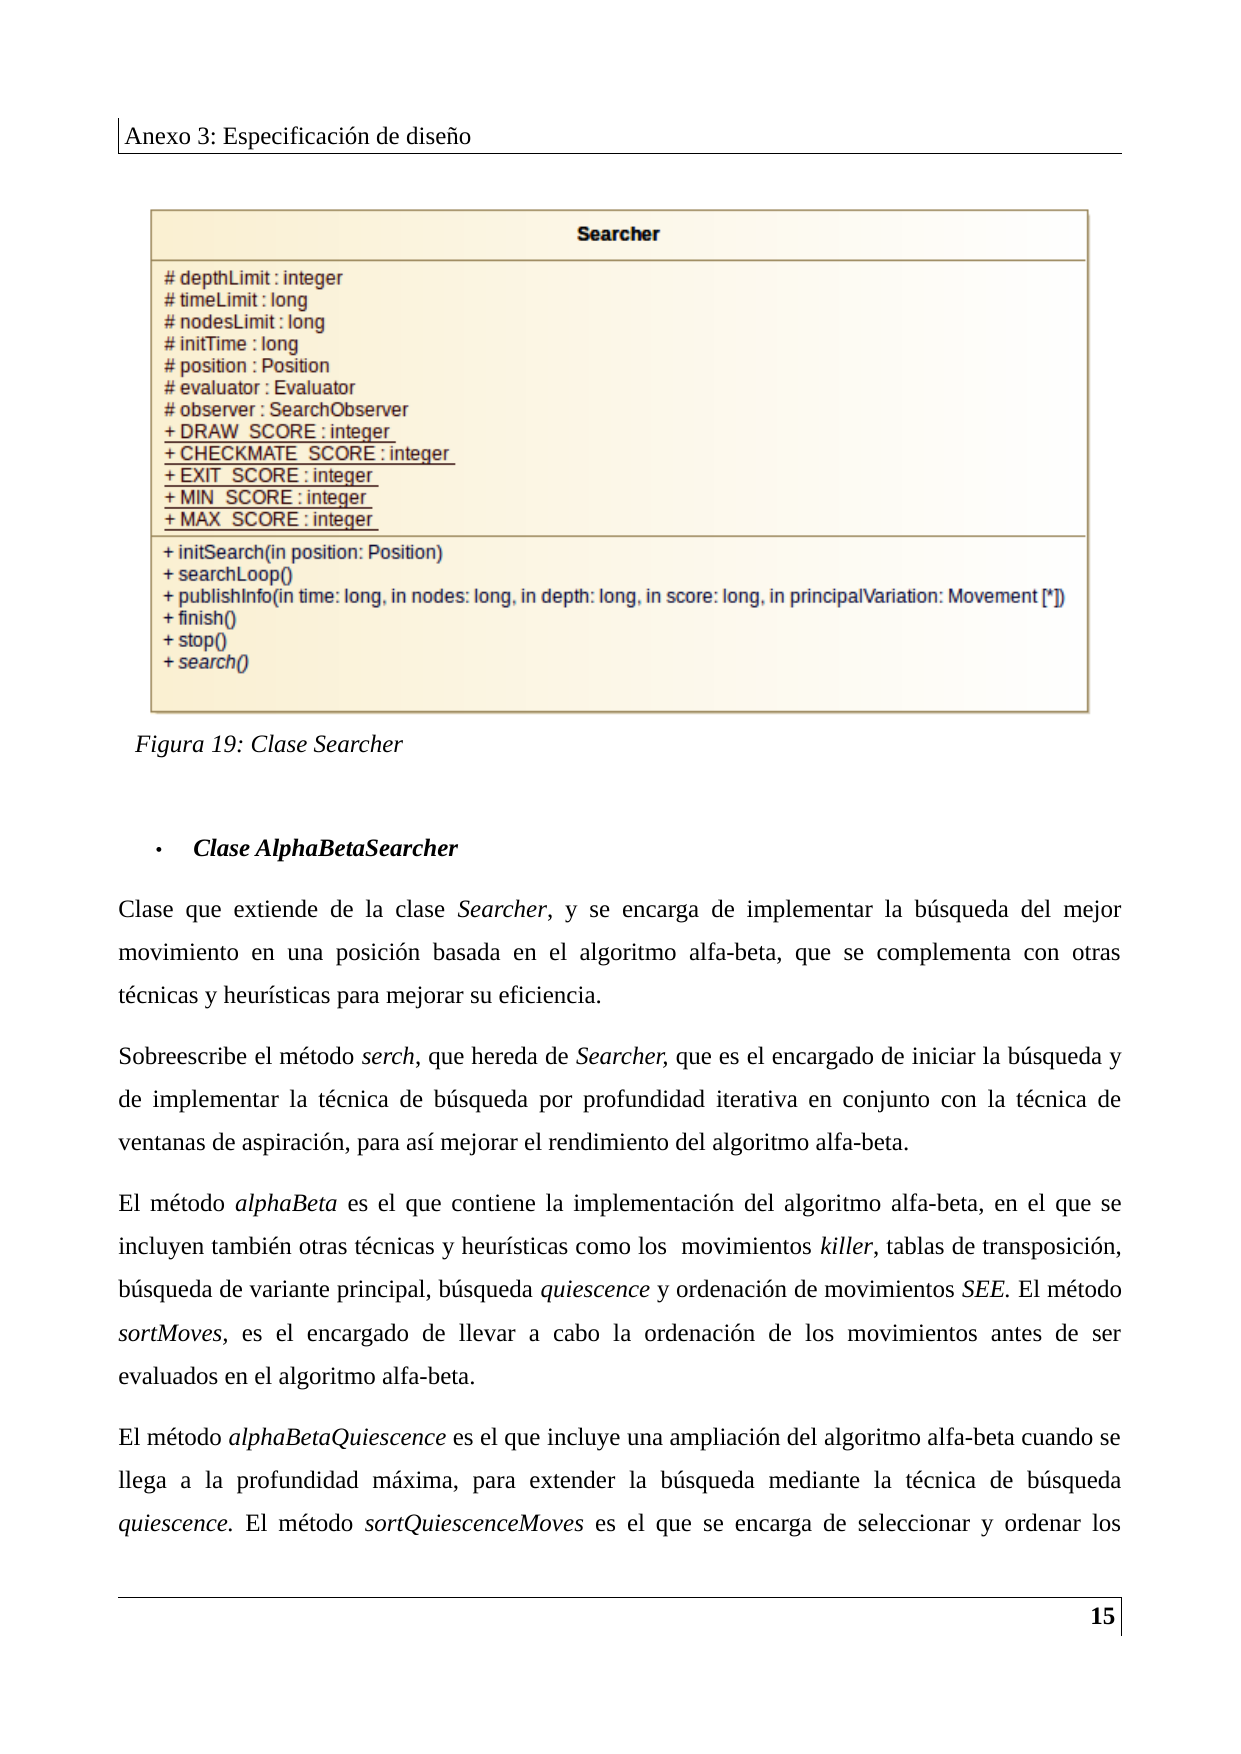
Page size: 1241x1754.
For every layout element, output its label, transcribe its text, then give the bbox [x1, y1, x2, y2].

text El método alphaBeta es el que contiene la implementación del algoritmo alfa-beta, en el que se incluyen también otras técnicas y heurísticas como los movimientos killer, tablas de transposición, búsqueda de variante principal, búsqueda quiescence y ordenación de movimientos SEE. El método sortMoves, es el encargado de llevar a cabo la ordenación de los movimientos antes de ser evaluados en el algoritmo alfa-beta. [118, 1188, 1122, 1389]
text Figura 19: Clase Searcher [135, 730, 1105, 758]
list Clase AlphaBetaSearcher [156, 833, 1122, 862]
picture [135, 195, 1106, 730]
text Sobreescribe el método serch, que hereda de Searcher, que es el encargado de iniciar la búsqueda y de implementar la técnica de búsqueda por profundidad iterativa en conjunto con la técnica de ventanas de aspiración, para así mejorar el rendimiento del algoritmo alfa-beta. [118, 1041, 1122, 1156]
text Clase que extiende de la clase Searcher, y se encarga de implementar la búsqueda del mejor movimiento en una posición basada en el algoritmo alfa-beta, que se complementa con otras técnicas y heurísticas para mejorar su eficiencia. [118, 894, 1122, 1009]
text El método alphaBetaQuiescence es el que incluye una ampliación del algoritmo alfa-beta cuando se llega a la profundidad máxima, para extender la búsqueda mediante la técnica de búsqueda quiescence. El método sortQuiescenceMoves es el que se encarga de seleccionar y ordenar los [118, 1422, 1122, 1537]
